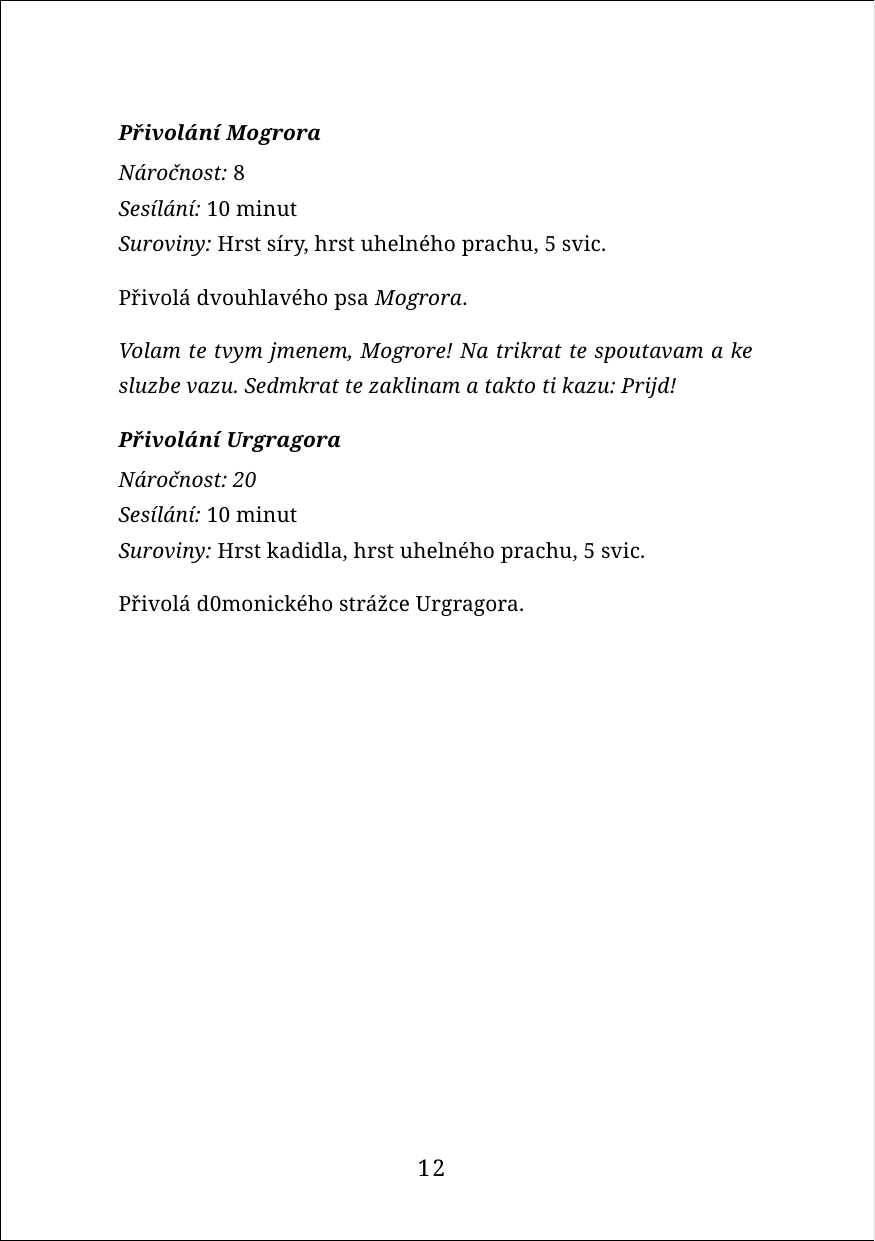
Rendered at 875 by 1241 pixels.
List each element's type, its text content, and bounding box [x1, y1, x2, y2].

text Náročnost: 8 Sesílání: 10 minut Suroviny: Hrst síry, hrst uhelného prachu, 5 svic. [118, 158, 756, 258]
text Náročnost: 20 Sesílání: 10 minut Suroviny: Hrst kadidla, hrst uhelného prachu, 5 svic. [118, 465, 756, 564]
subtitle Přivolání Mogrora [118, 118, 756, 147]
subtitle Přivolání Urgragora [118, 425, 756, 453]
text Přivolá dvouhlavého psa Mogrora. [118, 283, 756, 311]
text Volam te tvym jmenem, Mogrore! Na trikrat te spoutavam a ke sluzbe vazu. Sedmkrat te zaklinam a takto ti kazu: Prijd! [118, 336, 756, 400]
text Přivolá d0monického strážce Urgragora. [118, 589, 756, 618]
